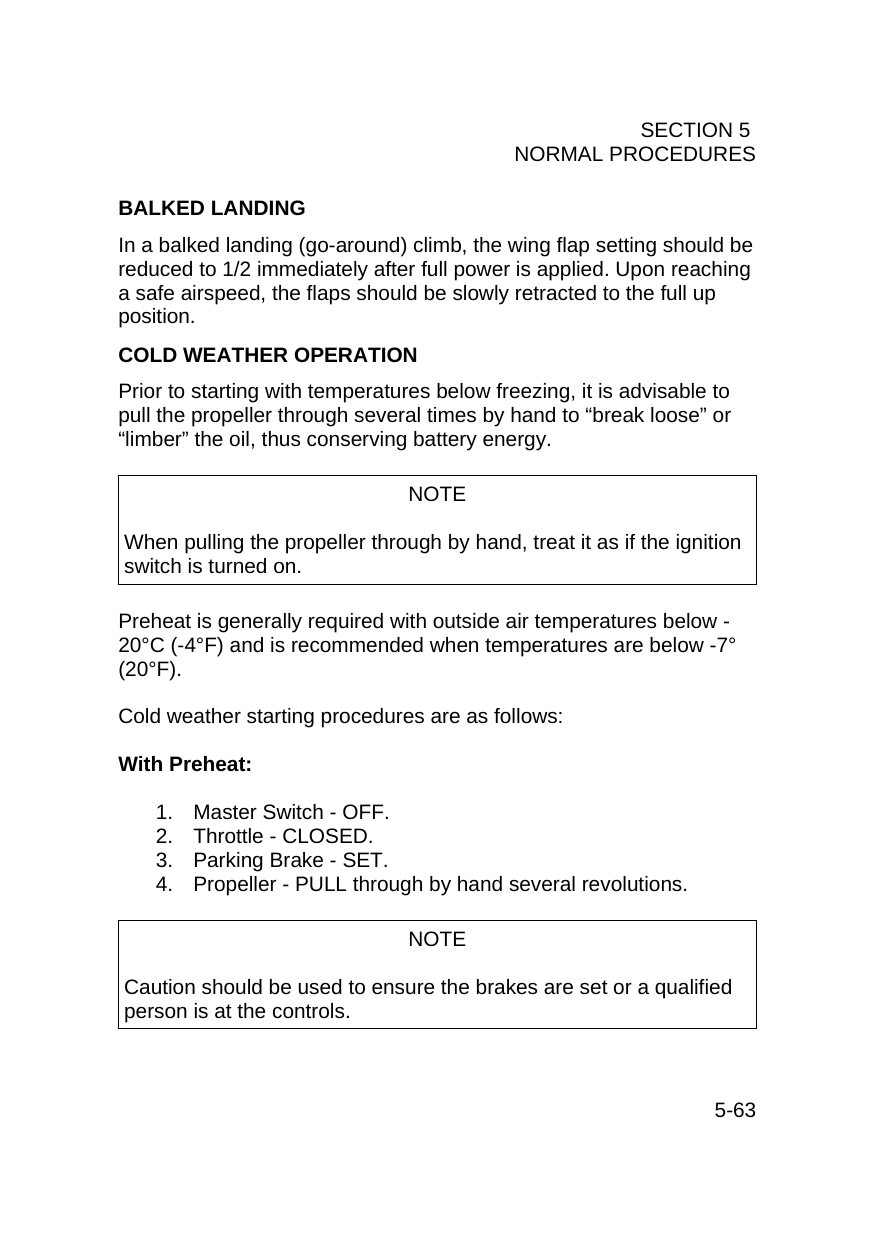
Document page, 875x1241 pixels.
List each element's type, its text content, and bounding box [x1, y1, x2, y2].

text With Preheat: [118, 752, 756, 776]
subtitle COLD WEATHER OPERATION [118, 343, 756, 367]
subtitle BALKED LANDING [118, 196, 756, 220]
table_header NOTE Caution should be used to ensure the brakes are set or a qualified person is at the controls. [119, 921, 756, 1028]
text Cold weather starting procedures are as follows: [118, 704, 756, 728]
list Throttle - CLOSED. [156, 824, 756, 848]
list Master Switch - OFF. [156, 800, 756, 824]
list Parking Brake - SET. [156, 848, 756, 872]
text Prior to starting with temperatures below freezing, it is advisable to pull the propeller through several times by hand to “break loose” or “limber” the oil, thus conserving battery energy. [118, 379, 756, 451]
table_header NOTE When pulling the propeller through by hand, treat it as if the ignition switch is turned on. [119, 476, 756, 583]
text In a balked landing (go-around) climb, the wing flap setting should be reduced to 1/2 immediately after full power is applied. Upon reaching a safe airspeed, the flaps should be slowly retracted to the full up position. [118, 232, 756, 328]
list Propeller - PULL through by hand several revolutions. [156, 872, 756, 896]
text Preheat is generally required with outside air temperatures below -20°C (-4°F) and is recommended when temperatures are below -7° (20°F). [118, 608, 756, 680]
